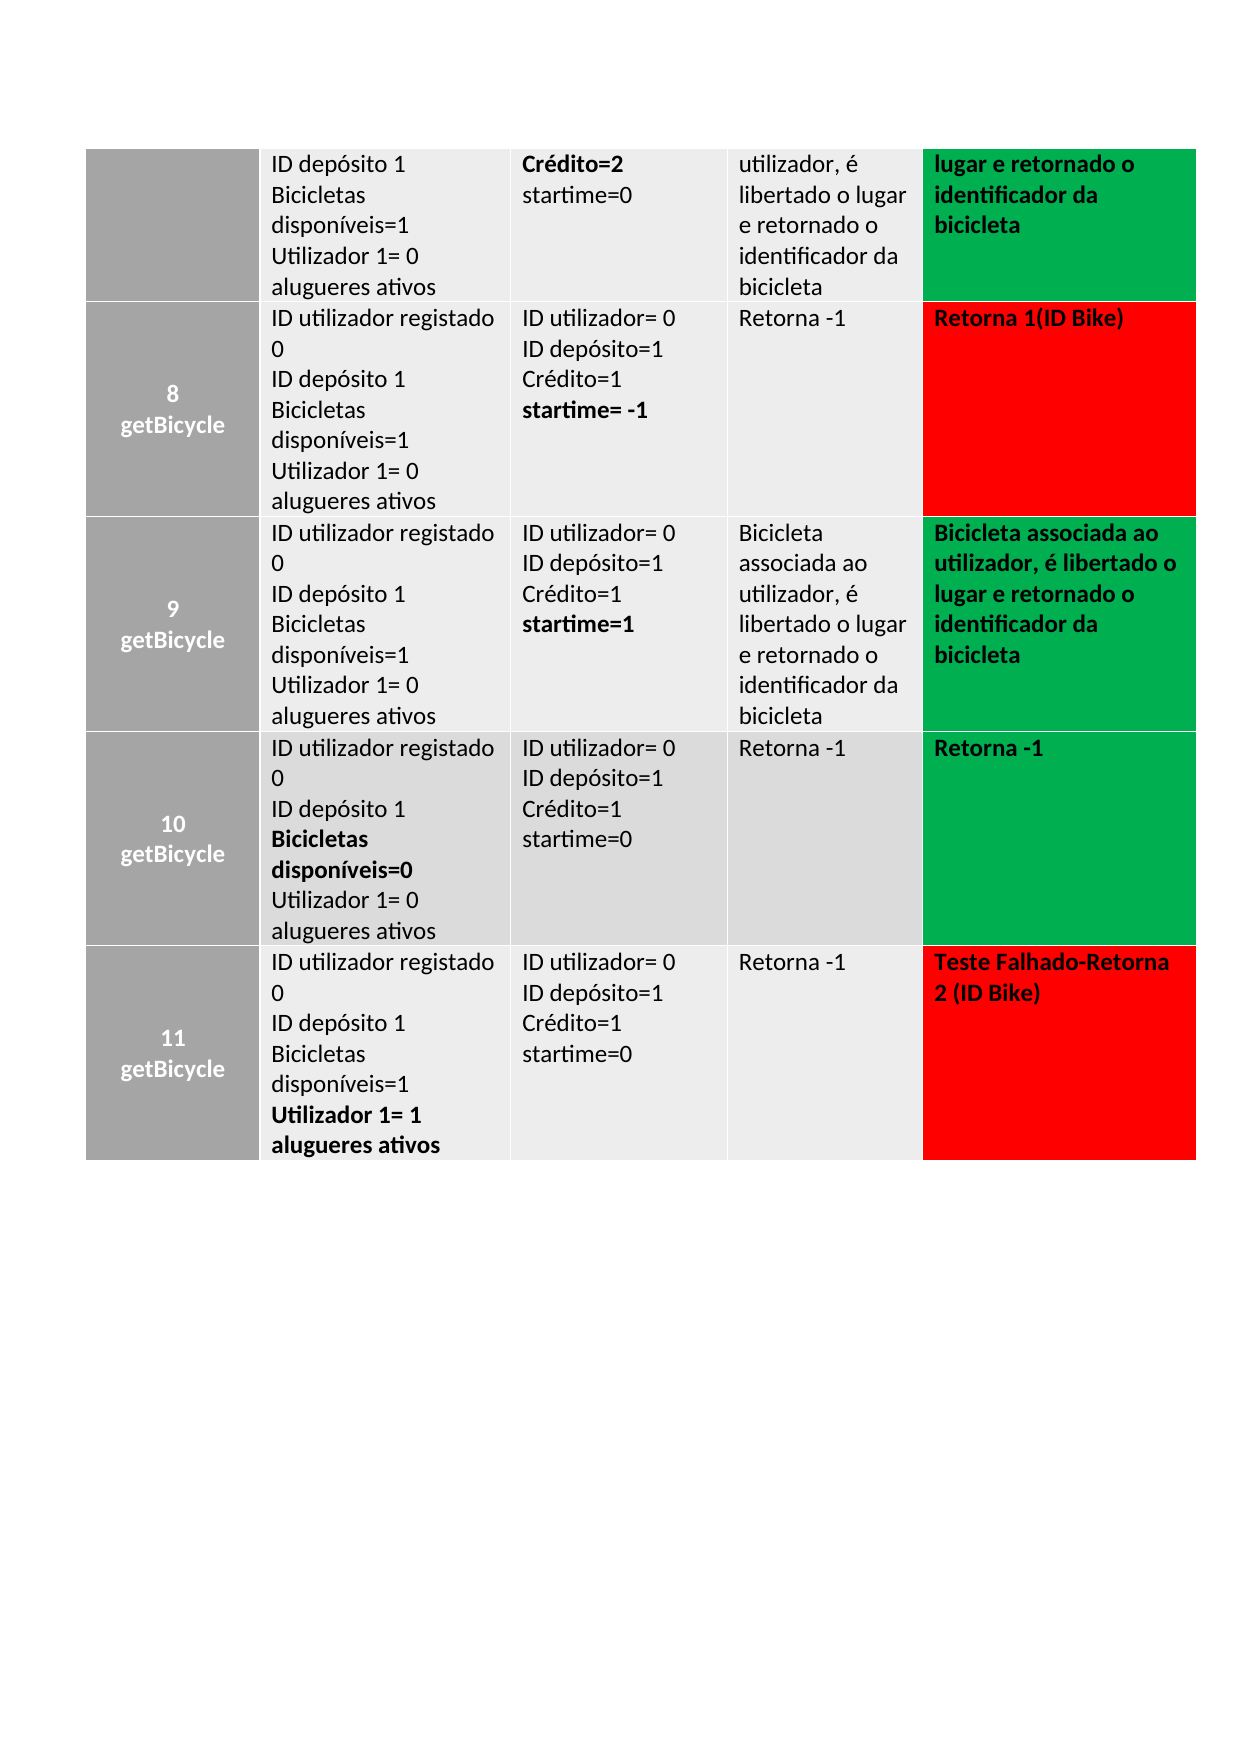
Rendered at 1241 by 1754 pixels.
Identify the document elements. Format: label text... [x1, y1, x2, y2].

table_cell ID utilizador= 0 ID depósito=1 Crédito=1 startime=0 [511, 946, 727, 1160]
table_cell [86, 149, 259, 301]
table_cell Retorna -1 [728, 946, 922, 1160]
table_cell ID utilizador registado 0 ID depósito 1 Bicicletas disponíveis=1 Utilizador 1= 0 alugueres ativos [261, 302, 510, 516]
table_cell lugar e retornado o identificador da bicicleta [923, 149, 1196, 301]
table_cell Teste Falhado-Retorna 2 (ID Bike) [923, 946, 1196, 1160]
table_cell 9 getBicycle [86, 517, 259, 731]
table_cell Retorna -1 [728, 732, 922, 945]
table_cell utilizador, é libertado o lugar e retornado o identificador da bicicleta [728, 149, 922, 301]
table_cell ID utilizador= 0 ID depósito=1 Crédito=1 startime=0 [511, 732, 727, 945]
table_cell Retorna -1 [728, 302, 922, 516]
table_cell Bicicleta associada ao utilizador, é libertado o lugar e retornado o identificador da bicicleta [728, 517, 922, 731]
table_cell Retorna -1 [923, 732, 1196, 945]
table_cell ID utilizador= 0 ID depósito=1 Crédito=1 startime= -1 [511, 302, 727, 516]
table_cell Retorna 1(ID Bike) [923, 302, 1196, 516]
table_cell Bicicleta associada ao utilizador, é libertado o lugar e retornado o identificador da bicicleta [923, 517, 1196, 731]
table_cell Crédito=2 startime=0 [511, 149, 727, 301]
table_cell ID utilizador registado 0 ID depósito 1 Bicicletas disponíveis=1 Utilizador 1= 0 alugueres ativos [261, 517, 510, 731]
table_cell 8 getBicycle [86, 302, 259, 516]
table_cell 11 getBicycle [86, 946, 259, 1160]
table_cell ID depósito 1 Bicicletas disponíveis=1 Utilizador 1= 0 alugueres ativos [261, 149, 510, 301]
table_cell ID utilizador registado 0 ID depósito 1 Bicicletas disponíveis=0 Utilizador 1= 0 alugueres ativos [261, 732, 510, 945]
table_cell ID utilizador registado 0 ID depósito 1 Bicicletas disponíveis=1 Utilizador 1= 1 alugueres ativos [261, 946, 510, 1160]
table_cell 10 getBicycle [86, 732, 259, 945]
table_cell ID utilizador= 0 ID depósito=1 Crédito=1 startime=1 [511, 517, 727, 731]
